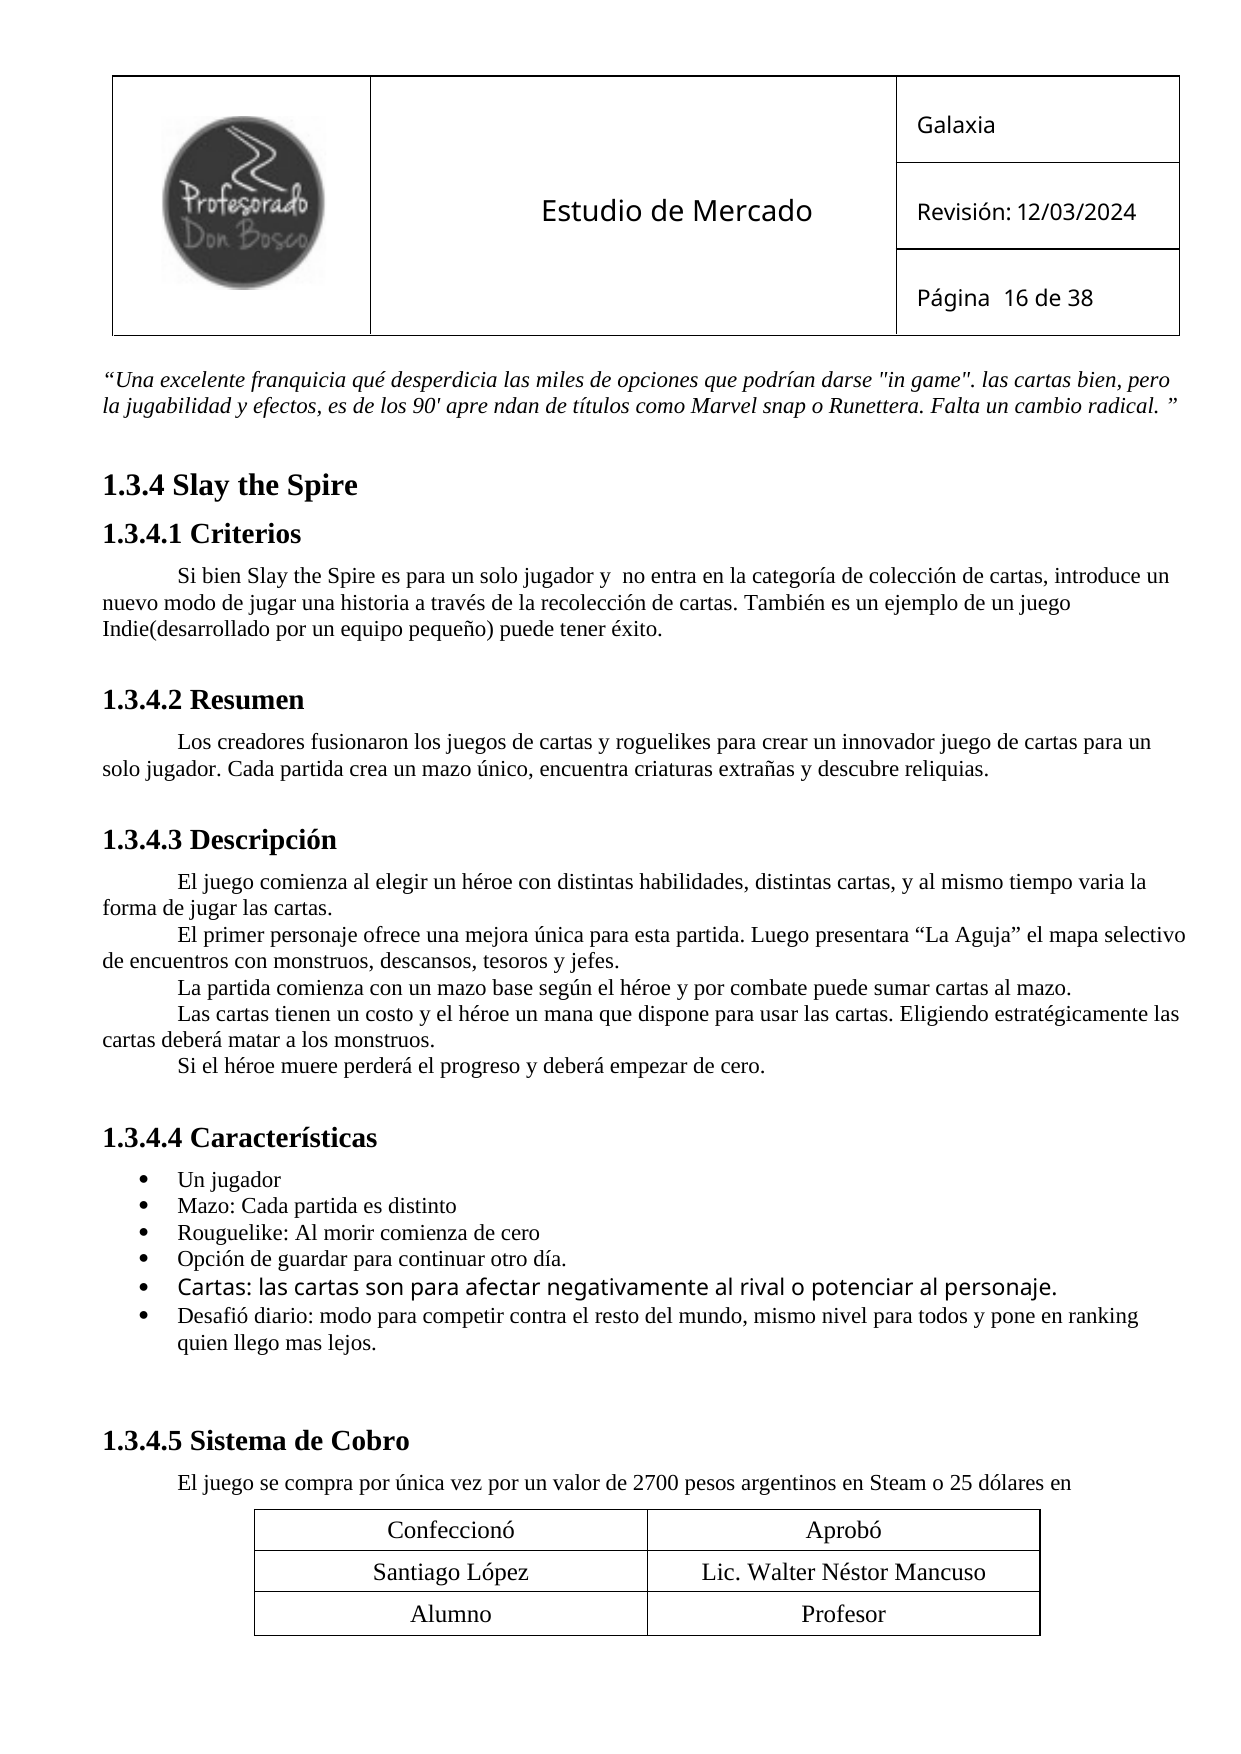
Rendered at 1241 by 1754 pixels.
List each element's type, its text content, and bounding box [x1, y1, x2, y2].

subtitle 1.3.4.5 Sistema de Cobro [102, 1423, 1192, 1456]
subtitle 1.3.4.2 Resumen [102, 682, 1192, 716]
text Si el héroe muere perderá el progreso y deberá empezar de cero. [102, 1053, 1192, 1079]
text El juego se compra por única vez por un valor de 2700 pesos argentinos en Steam o 25 dólares en [102, 1469, 1192, 1495]
list Desafió diario: modo para competir contra el resto del mundo, mismo nivel para todos y pone en ranking quien llego mas lejos. [139, 1303, 1192, 1355]
text “Una excelente franquicia qué desperdicia las miles de opciones que podrían darse "in game". las cartas bien, pero la jugabilidad y efectos, es de los 90' apre ndan de títulos como Marvel snap o Runettera. Falta un cambio radical. ” [102, 366, 1192, 419]
text El juego comienza al elegir un héroe con distintas habilidades, distintas cartas, y al mismo tiempo varia la forma de jugar las cartas. [102, 868, 1192, 921]
list Mazo: Cada partida es distinto [139, 1192, 1192, 1219]
subtitle 1.3.4.4 Características [102, 1120, 1192, 1153]
text Las cartas tienen un costo y el héroe un mana que dispone para usar las cartas. Eligiendo estratégicamente las cartas deberá matar a los monstruos. [102, 1000, 1192, 1053]
text Los creadores fusionaron los juegos de cartas y roguelikes para crear un innovador juego de cartas para un solo jugador. Cada partida crea un mazo único, encuentra criaturas extrañas y descubre reliquias. [102, 728, 1192, 781]
list Opción de guardar para continuar otro día. [139, 1245, 1192, 1271]
text El primer personaje ofrece una mejora única para esta partida. Luego presentara “La Aguja” el mapa selectivo de encuentros con monstruos, descansos, tesoros y jefes. [102, 921, 1192, 973]
list Un jugador [139, 1166, 1192, 1192]
list Cartas: las cartas son para afectar negativamente al rival o potenciar al personaje. [139, 1271, 1192, 1303]
subtitle 1.3.4 Slay the Spire [102, 466, 1192, 502]
text Si bien Slay the Spire es para un solo jugador y no entra en la categoría de colección de cartas, introduce un nuevo modo de jugar una historia a través de la recolección de cartas. También es un ejemplo de un juego Indie(desarrollado por un equipo pequeño) puede tener éxito. [102, 562, 1192, 641]
subtitle 1.3.4.3 Descripción [102, 822, 1192, 856]
text La partida comienza con un mazo base según el héroe y por combate puede sumar cartas al mazo. [102, 973, 1192, 1000]
list Rouguelike: Al morir comienza de cero [139, 1219, 1192, 1245]
subtitle 1.3.4.1 Criterios [102, 516, 1192, 550]
